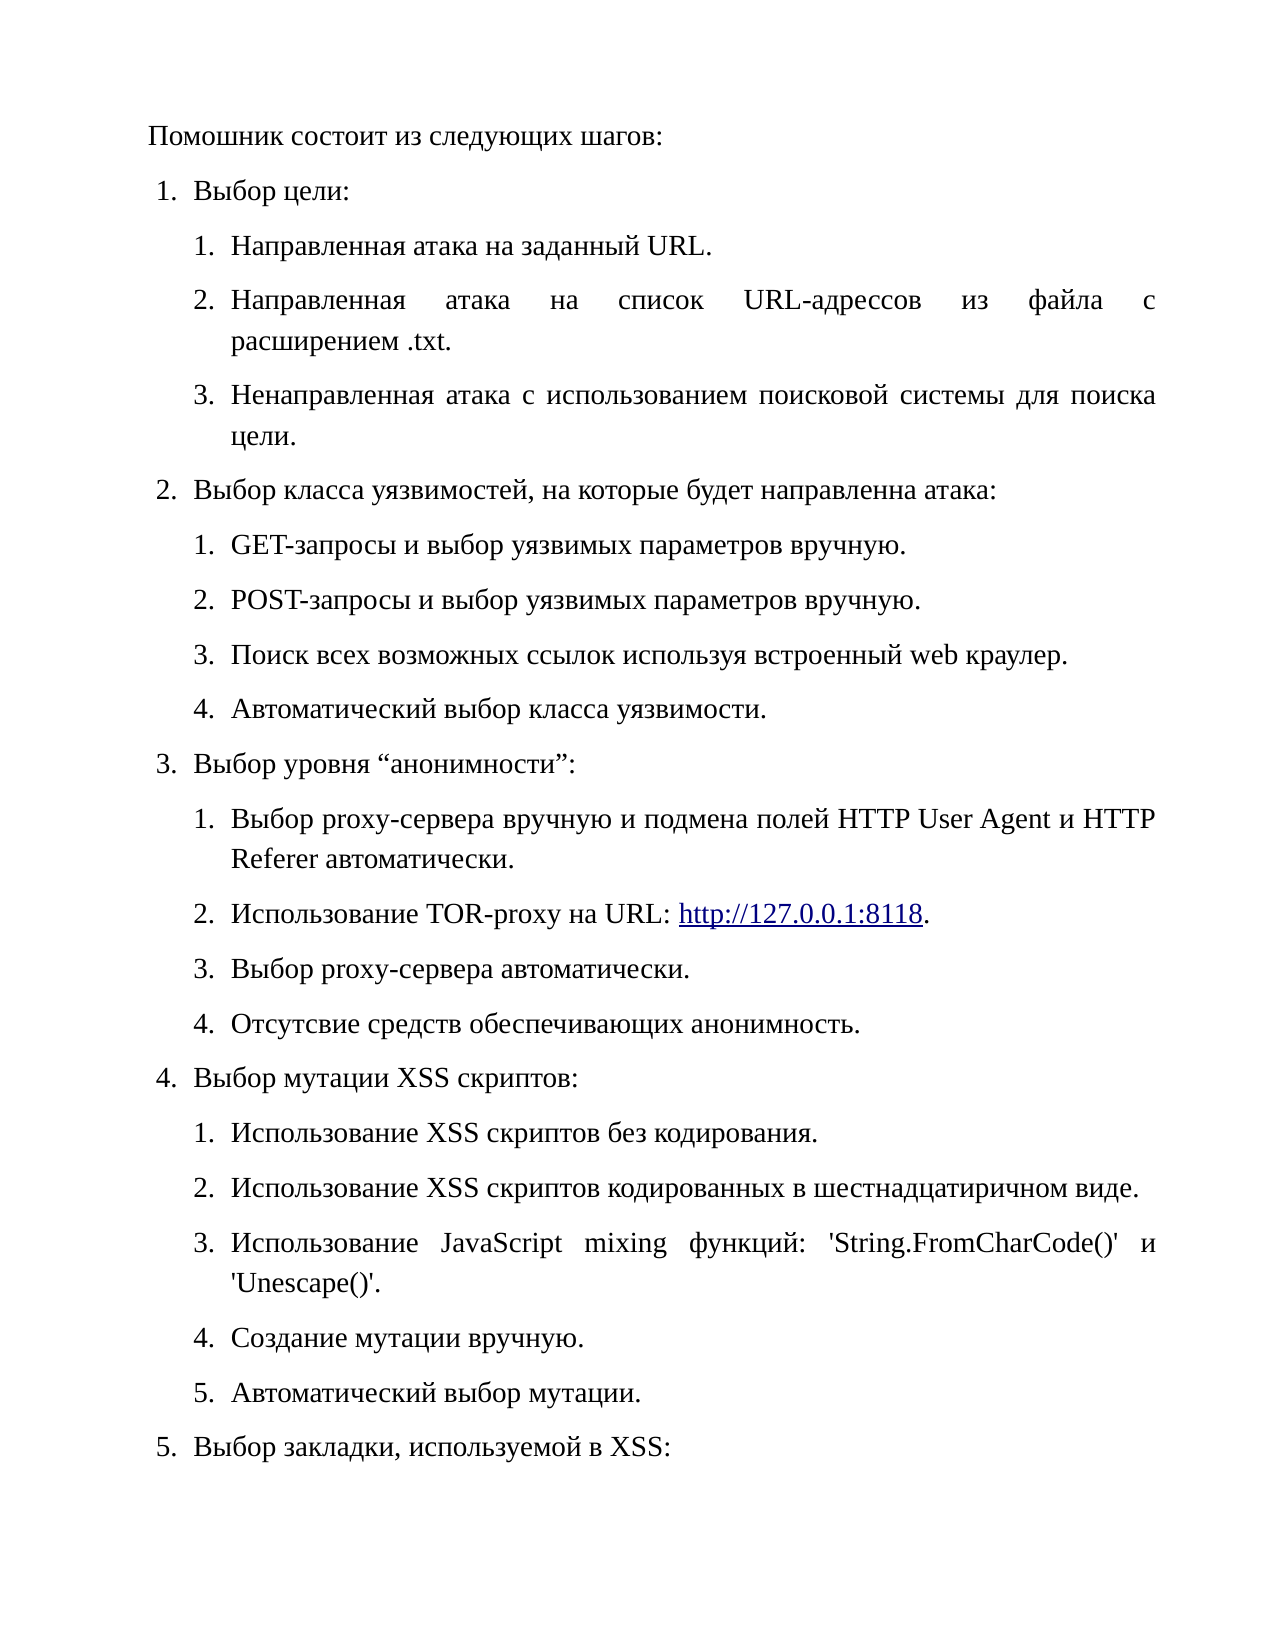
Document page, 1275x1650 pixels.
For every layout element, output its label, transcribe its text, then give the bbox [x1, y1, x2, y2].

list Направленная атака на список URL-адрессов из файла с расширением .txt. [193, 282, 1157, 356]
list Использование TOR-proxy на URL: http://127.0.0.1:8118. [193, 896, 1157, 930]
list Выбор уровня “анонимности”: [156, 746, 1157, 780]
list Использование XSS скриптов кодированных в шестнадцатиричном виде. [193, 1170, 1157, 1204]
list Направленная атака на заданный URL. [193, 228, 1157, 261]
list Создание мутации вручную. [193, 1320, 1157, 1353]
list GET-запросы и выбор уязвимых параметров вручную. [193, 527, 1157, 561]
list Выбор цели: [156, 173, 1157, 206]
list Выбор мутации XSS скриптов: [156, 1061, 1157, 1094]
list Использование JavaScript mixing функций: 'String.FromCharCode()' и 'Unescape()'. [193, 1225, 1157, 1299]
list Использование XSS скриптов без кодирования. [193, 1115, 1157, 1149]
list Ненаправленная атака с использованием поисковой системы для поиска цели. [193, 377, 1157, 451]
list Отсутсвие средств обеспечивающих анонимность. [193, 1006, 1157, 1039]
list POST-запросы и выбор уязвимых параметров вручную. [193, 582, 1157, 616]
list Поиск всех возможных ссылок используя встроенный web краулер. [193, 637, 1157, 670]
text Помошник состоит из следующих шагов: [118, 118, 1157, 152]
list Выбор proxy-сервера вручную и подмена полей HTTP User Agent и HTTP Referer автоматически. [193, 801, 1157, 875]
list Выбор proxy-сервера автоматически. [193, 951, 1157, 984]
list Автоматический выбор мутации. [193, 1375, 1157, 1408]
list Автоматический выбор класса уязвимости. [193, 692, 1157, 725]
list Выбор закладки, используемой в XSS: [156, 1429, 1157, 1463]
list Выбор класса уязвимостей, на которые будет направленна атака: [156, 472, 1157, 506]
